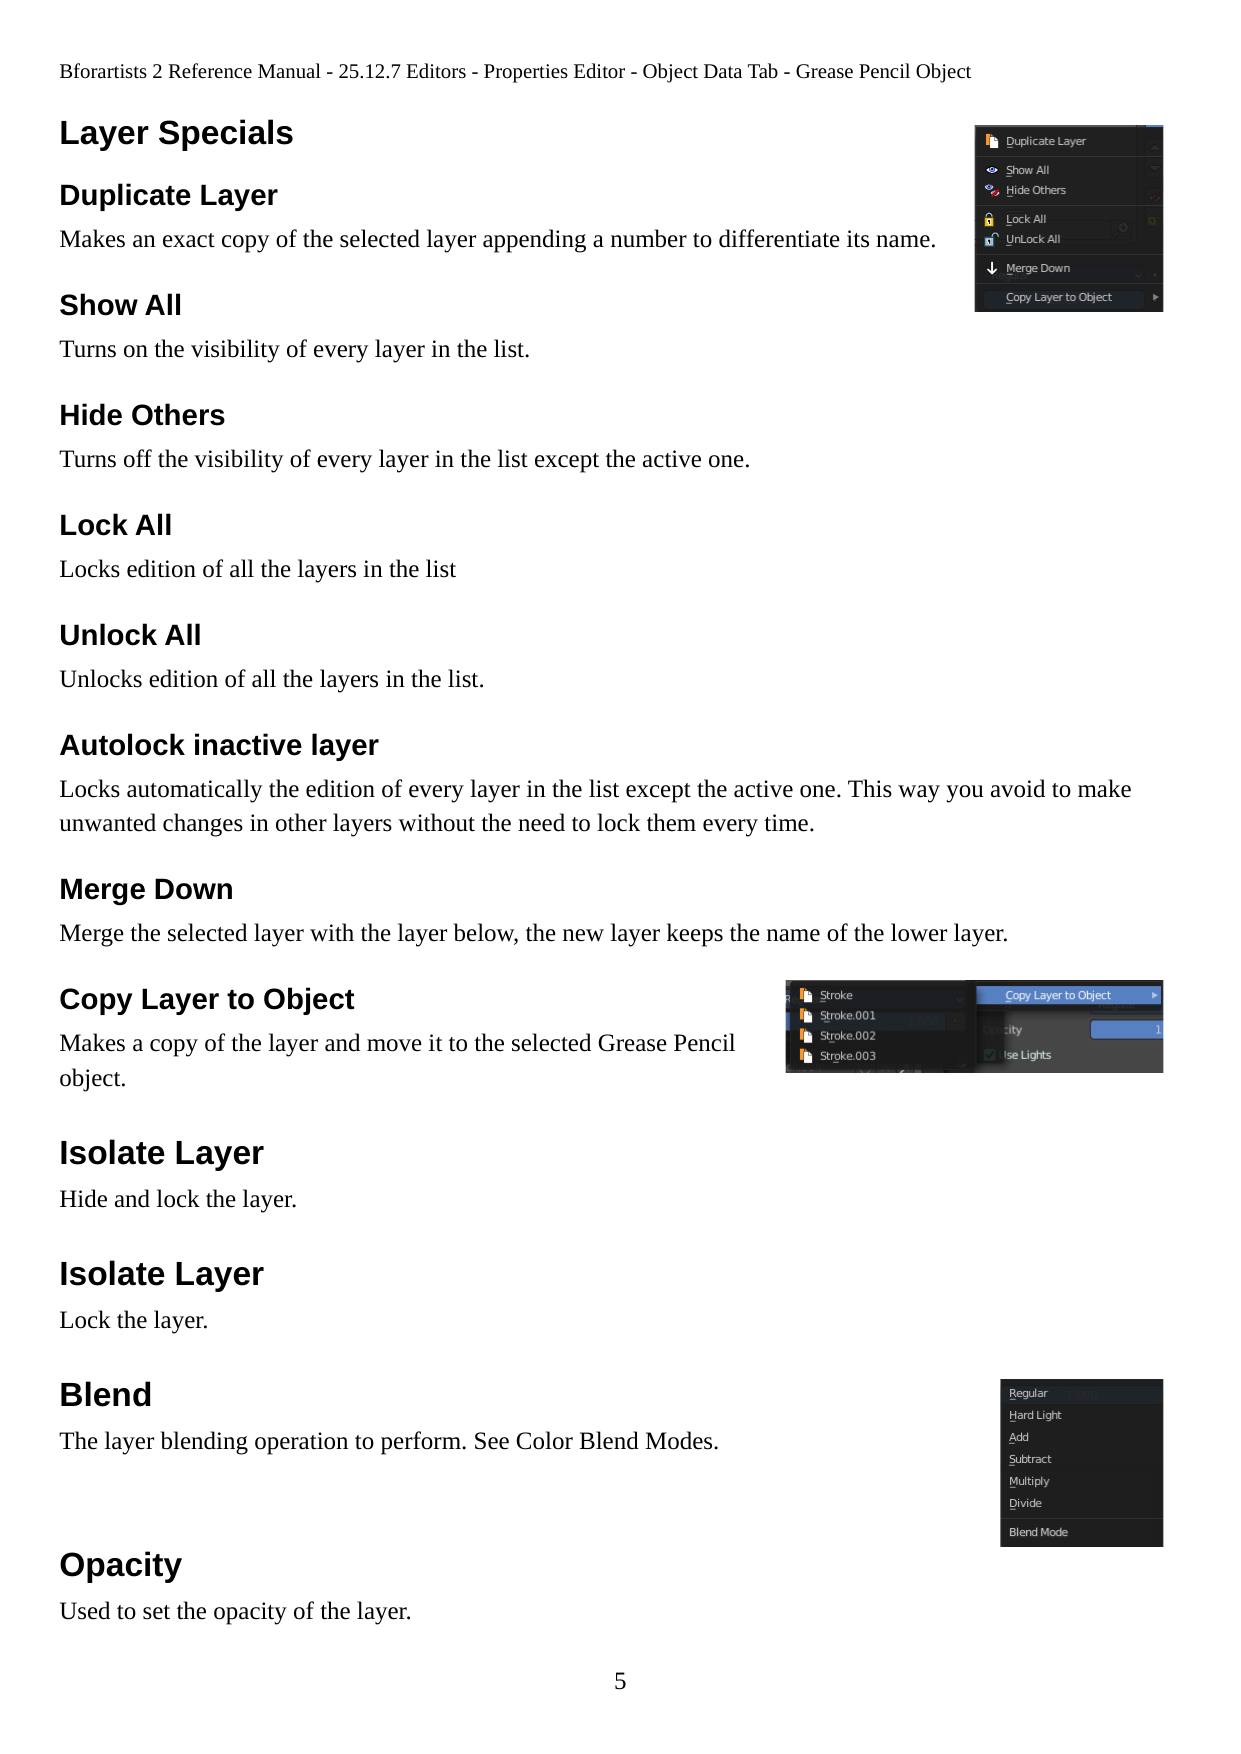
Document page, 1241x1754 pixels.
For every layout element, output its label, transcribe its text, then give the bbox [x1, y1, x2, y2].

text The layer blending operation to perform. See Color Blend Modes. [59, 1426, 1000, 1455]
subtitle Merge Down [59, 872, 1181, 906]
text Locks automatically the edition of every layer in the list except the active one. This way you avoid to make unwanted changes in other layers without the need to lock them every time. [59, 774, 1181, 837]
subtitle Isolate Layer [59, 1133, 1181, 1171]
text Used to set the opacity of the layer. [59, 1596, 1181, 1625]
picture [785, 980, 1164, 1073]
text Turns off the visibility of every layer in the list except the active one. [59, 444, 1181, 473]
text Makes a copy of the layer and move it to the selected Grease Pencil object. [59, 1028, 1181, 1092]
subtitle Unlock All [59, 618, 1181, 652]
text Unlocks edition of all the layers in the list. [59, 664, 1181, 693]
text Merge the selected layer with the layer below, the new layer keeps the name of the lower layer. [59, 918, 1181, 947]
text Locks edition of all the layers in the list [59, 554, 1181, 583]
picture [974, 125, 1164, 312]
subtitle Show All [59, 288, 1181, 322]
subtitle Copy Layer to Object [59, 982, 785, 1016]
text Makes an exact copy of the selected layer appending a number to differentiate its name. [59, 224, 974, 253]
subtitle [1164, 982, 1181, 1016]
text Lock the layer. [59, 1305, 1181, 1334]
subtitle Blend [59, 1375, 1181, 1413]
subtitle Hide Others [59, 398, 1181, 432]
subtitle Layer Specials [59, 113, 1181, 151]
subtitle Autolock inactive layer [59, 728, 1181, 762]
subtitle Duplicate Layer [59, 178, 974, 212]
subtitle Opacity [59, 1545, 1181, 1583]
text Hide and lock the layer. [59, 1184, 1181, 1213]
subtitle Lock All [59, 508, 1181, 542]
subtitle [1164, 178, 1181, 212]
picture [1000, 1379, 1164, 1547]
text Turns on the visibility of every layer in the list. [59, 334, 1181, 363]
subtitle Isolate Layer [59, 1254, 1181, 1292]
